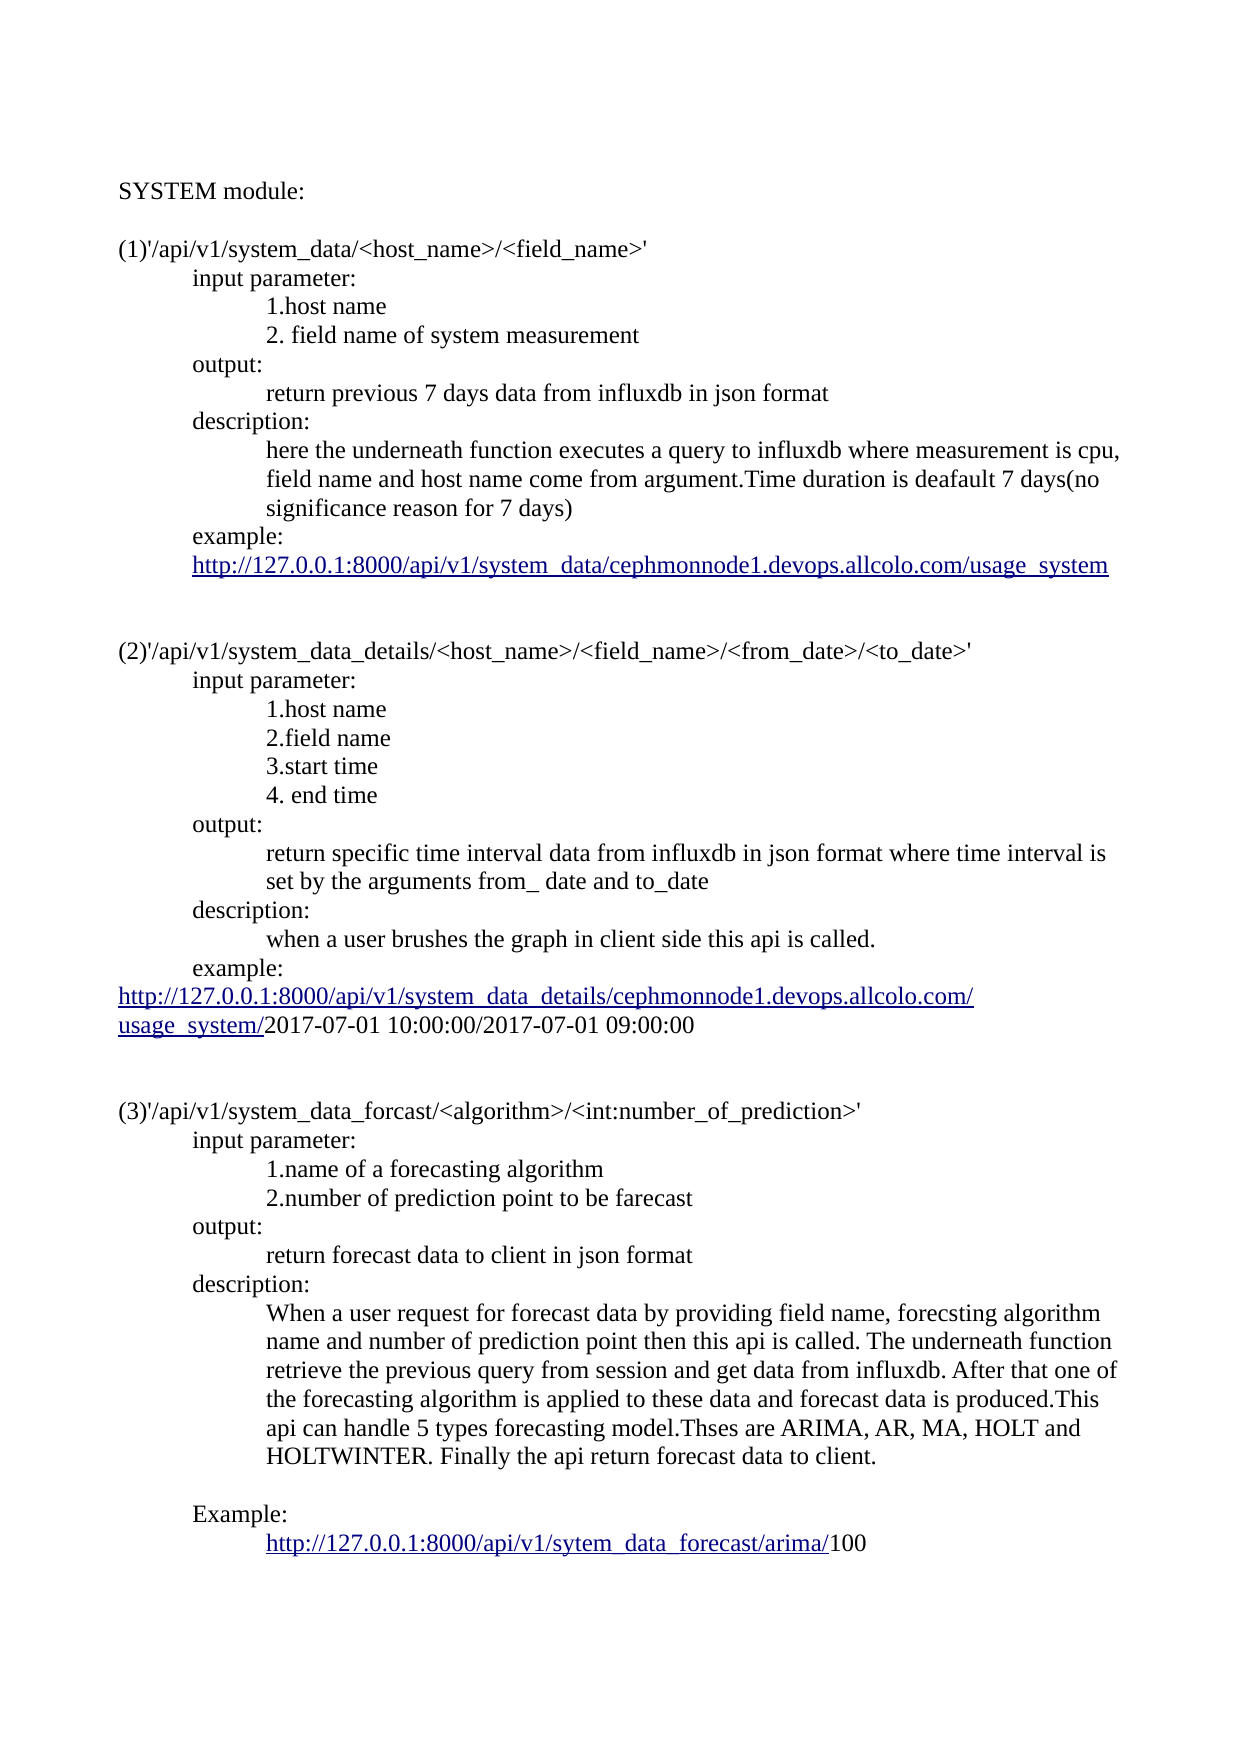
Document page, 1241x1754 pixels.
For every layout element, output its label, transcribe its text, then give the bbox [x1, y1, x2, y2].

text 3.start time [118, 751, 1122, 780]
text return specific time interval data from influxdb in json format where time interval is set by the arguments from_ date and to_date [118, 838, 1122, 895]
text 2.field name [118, 723, 1122, 751]
text output: [118, 1211, 1122, 1240]
text description: [118, 406, 1122, 435]
text when a user brushes the graph in client side this api is called. [118, 924, 1122, 953]
text 1.host name [118, 694, 1122, 723]
text output: [118, 349, 1122, 378]
text Example: [118, 1499, 1122, 1528]
text input parameter: [118, 1125, 1122, 1154]
text http://127.0.0.1:8000/api/v1/sytem_data_forecast/arima/100 [118, 1528, 1122, 1556]
text input parameter: [118, 263, 1122, 291]
text 1.host name [118, 291, 1122, 320]
text (1)'/api/v1/system_data/<host_name>/<field_name>' [118, 234, 1122, 263]
text (3)'/api/v1/system_data_forcast/<algorithm>/<int:number_of_prediction>' [118, 1096, 1122, 1125]
text here the underneath function executes a query to influxdb where measurement is cpu, field name and host name come from argument.Time duration is deafault 7 days(no significance reason for 7 days) [118, 435, 1122, 521]
text 4. end time [118, 780, 1122, 809]
text 2. field name of system measurement [118, 320, 1122, 349]
text 2.number of prediction point to be farecast [118, 1183, 1122, 1211]
text (2)'/api/v1/system_data_details/<host_name>/<field_name>/<from_date>/<to_date>' [118, 636, 1122, 665]
text return forecast data to client in json format [118, 1240, 1122, 1269]
text example: [118, 953, 1122, 981]
text output: [118, 809, 1122, 838]
text 1.name of a forecasting algorithm [118, 1154, 1122, 1183]
text description: [118, 895, 1122, 924]
text When a user request for forecast data by providing field name, forecsting algorithm name and number of prediction point then this api is called. The underneath function retrieve the previous query from session and get data from influxdb. After that one of the forecasting algorithm is applied to these data and forecast data is produced.This api can handle 5 types forecasting model.Thses are ARIMA, AR, MA, HOLT and HOLTWINTER. Finally the api return forecast data to client. [118, 1298, 1122, 1470]
text example: http://127.0.0.1:8000/api/v1/system_data/cephmonnode1.devops.allcolo.com/usage_system [118, 521, 1122, 579]
text description: [118, 1269, 1122, 1298]
text return previous 7 days data from influxdb in json format [118, 378, 1122, 406]
text http://127.0.0.1:8000/api/v1/system_data_details/cephmonnode1.devops.allcolo.com/usage_system/2017-07-01 10:00:00/2017-07-01 09:00:00 [118, 981, 1122, 1039]
text SYSTEM module: [118, 176, 1122, 205]
text input parameter: [118, 665, 1122, 694]
